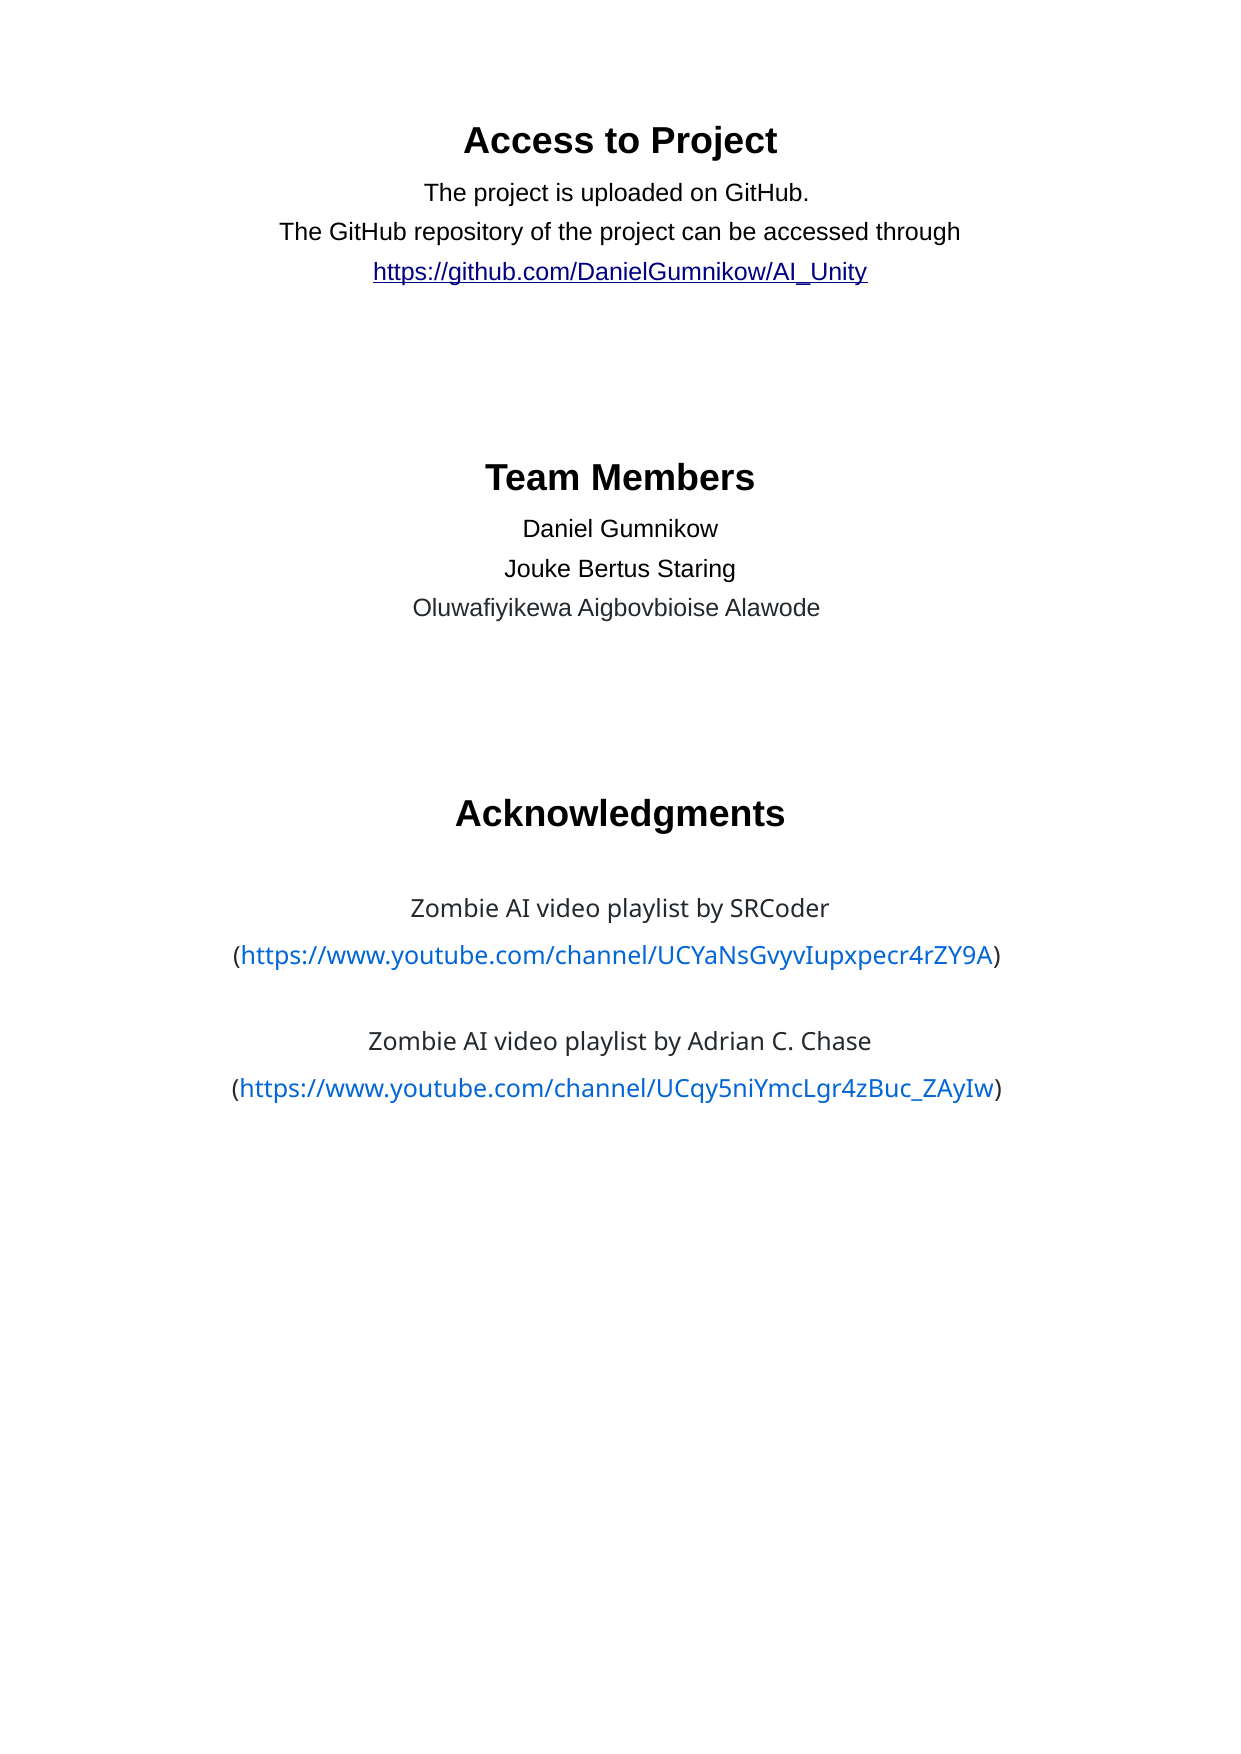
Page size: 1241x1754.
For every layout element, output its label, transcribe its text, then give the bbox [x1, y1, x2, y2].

text Jouke Bertus Staring [118, 554, 1122, 582]
text The project is uploaded on GitHub. [118, 178, 1122, 206]
text Oluwafiyikewa Aigbovbioise Alawode [118, 593, 1122, 622]
subtitle Acknowledgments [118, 791, 1122, 834]
text https://github.com/DanielGumnikow/AI_Unity [118, 257, 1122, 286]
text The GitHub repository of the project can be accessed through [118, 217, 1122, 246]
text Team Members [118, 455, 1122, 498]
text Access to Project [118, 118, 1122, 161]
text Daniel Gumnikow [118, 514, 1122, 543]
text Zombie AI video playlist by SRCoder (https://www.youtube.com/channel/UCYaNsGvyvIupxpecr4rZY9A) [118, 890, 1122, 971]
text Zombie AI video playlist by Adrian C. Chase (https://www.youtube.com/channel/UCqy5niYmcLgr4zBuc_ZAyIw) [118, 1024, 1122, 1105]
